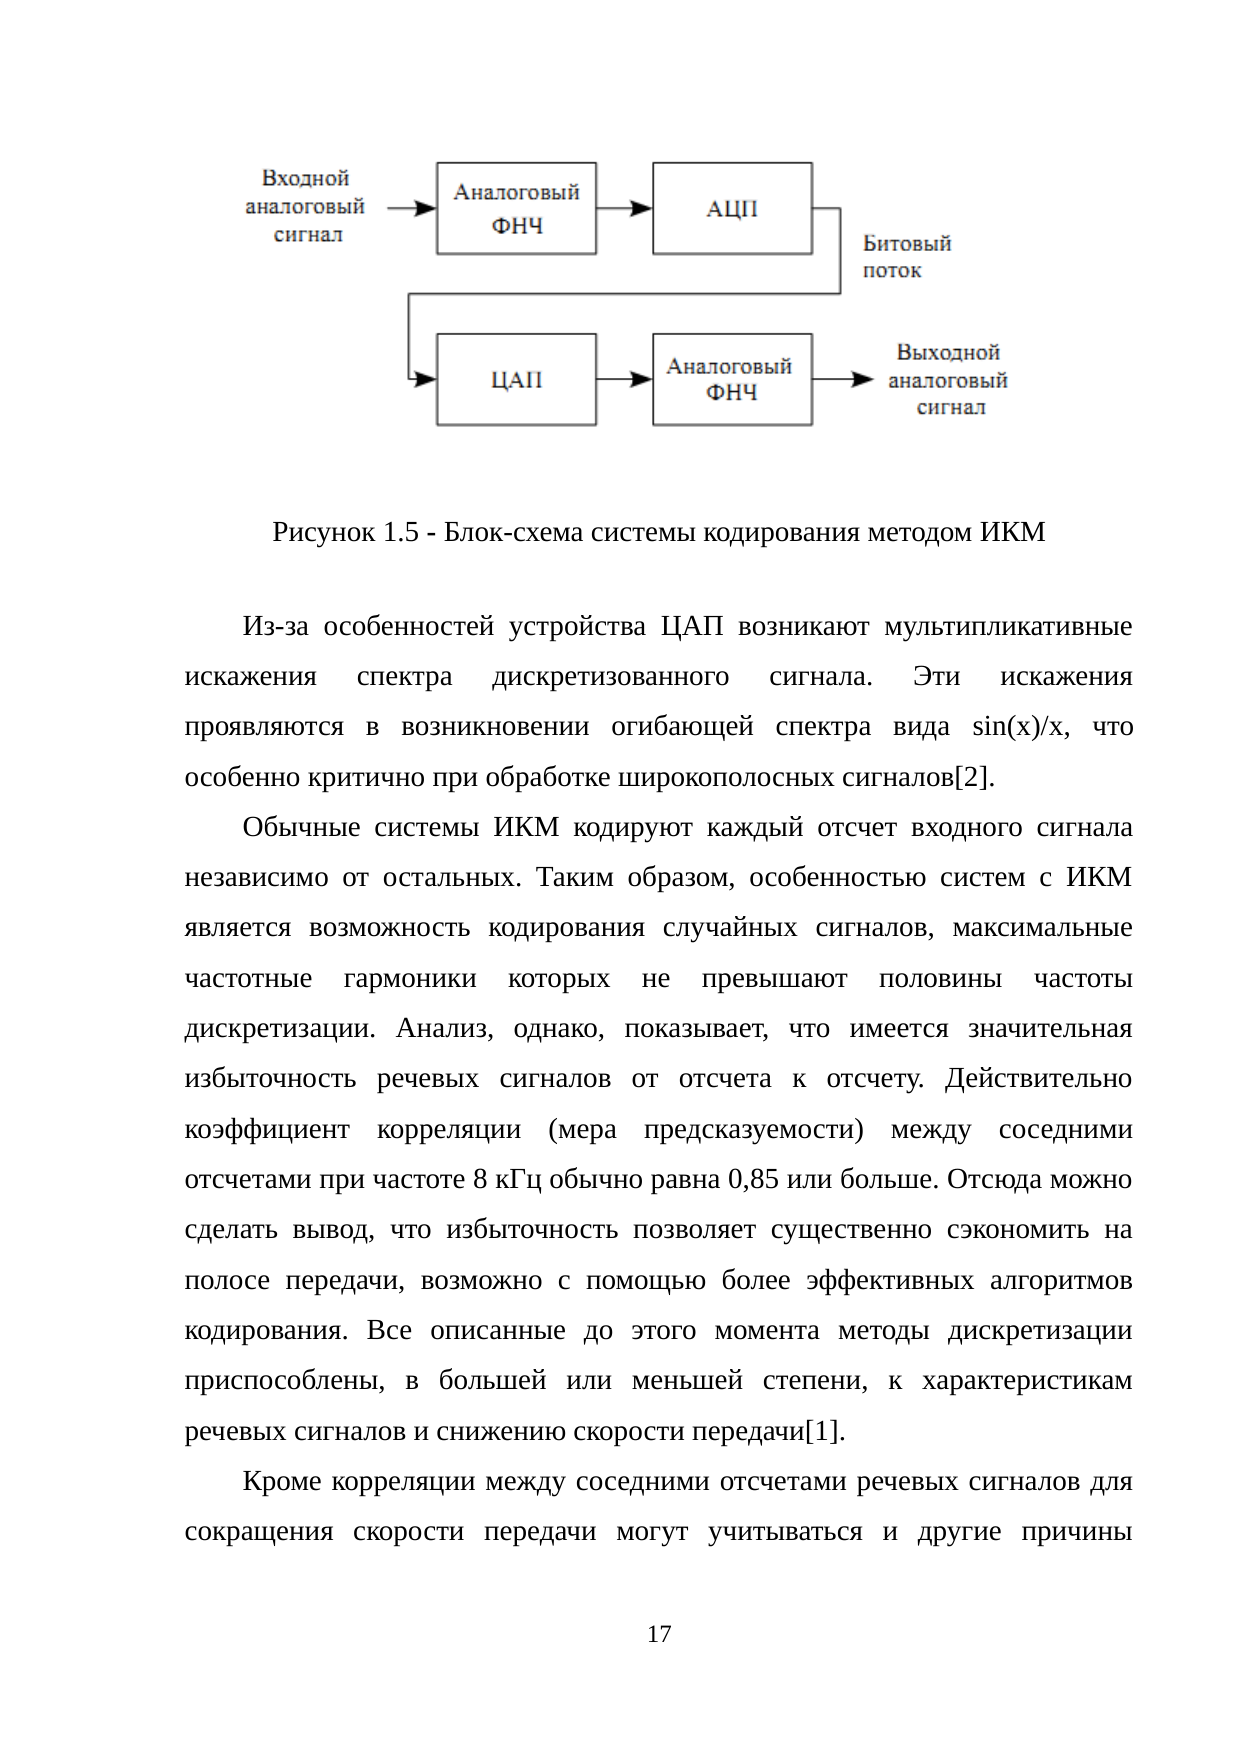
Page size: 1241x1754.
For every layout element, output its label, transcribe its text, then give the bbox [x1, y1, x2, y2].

text Кроме корреляции между соседними отсчетами речевых сигналов для сокращения скорости передачи могут учитываться и другие причины [184, 1463, 1134, 1547]
text Из-за особенностей устройства ЦАП возникают мультипликативные искажения спектра дискретизованного сигнала. Эти искажения проявляются в возникновении огибающей спектра вида sin(x)/x, что особенно критично при обработке широкополосных сигналов[2]. [184, 608, 1134, 792]
text Обычные системы ИКМ кодируют каждый отсчет входного сигнала независимо от остальных. Таким образом, особенностью систем с ИКМ является возможность кодирования случайных сигналов, максимальные частотные гармоники которых не превышают половины частоты дискретизации. Анализ, однако, показывает, что имеется значительная избыточность речевых сигналов от отсчета к отсчету. Действительно коэффициент корреляции (мера предсказуемости) между соседними отсчетами при частоте 8 кГц обычно равна 0,85 или больше. Отсюда можно сделать вывод, что избыточность позволяет существенно сэкономить на полосе передачи, возможно с помощью более эффективных алгоритмов кодирования. Все описанные до этого момента методы дискретизации приспособлены, в большей или меньшей степени, к характеристикам речевых сигналов и снижению скорости передачи[1]. [184, 809, 1134, 1446]
text Рисунок 1.5 - Блок-схема системы кодирования методом ИКМ [184, 514, 1134, 548]
